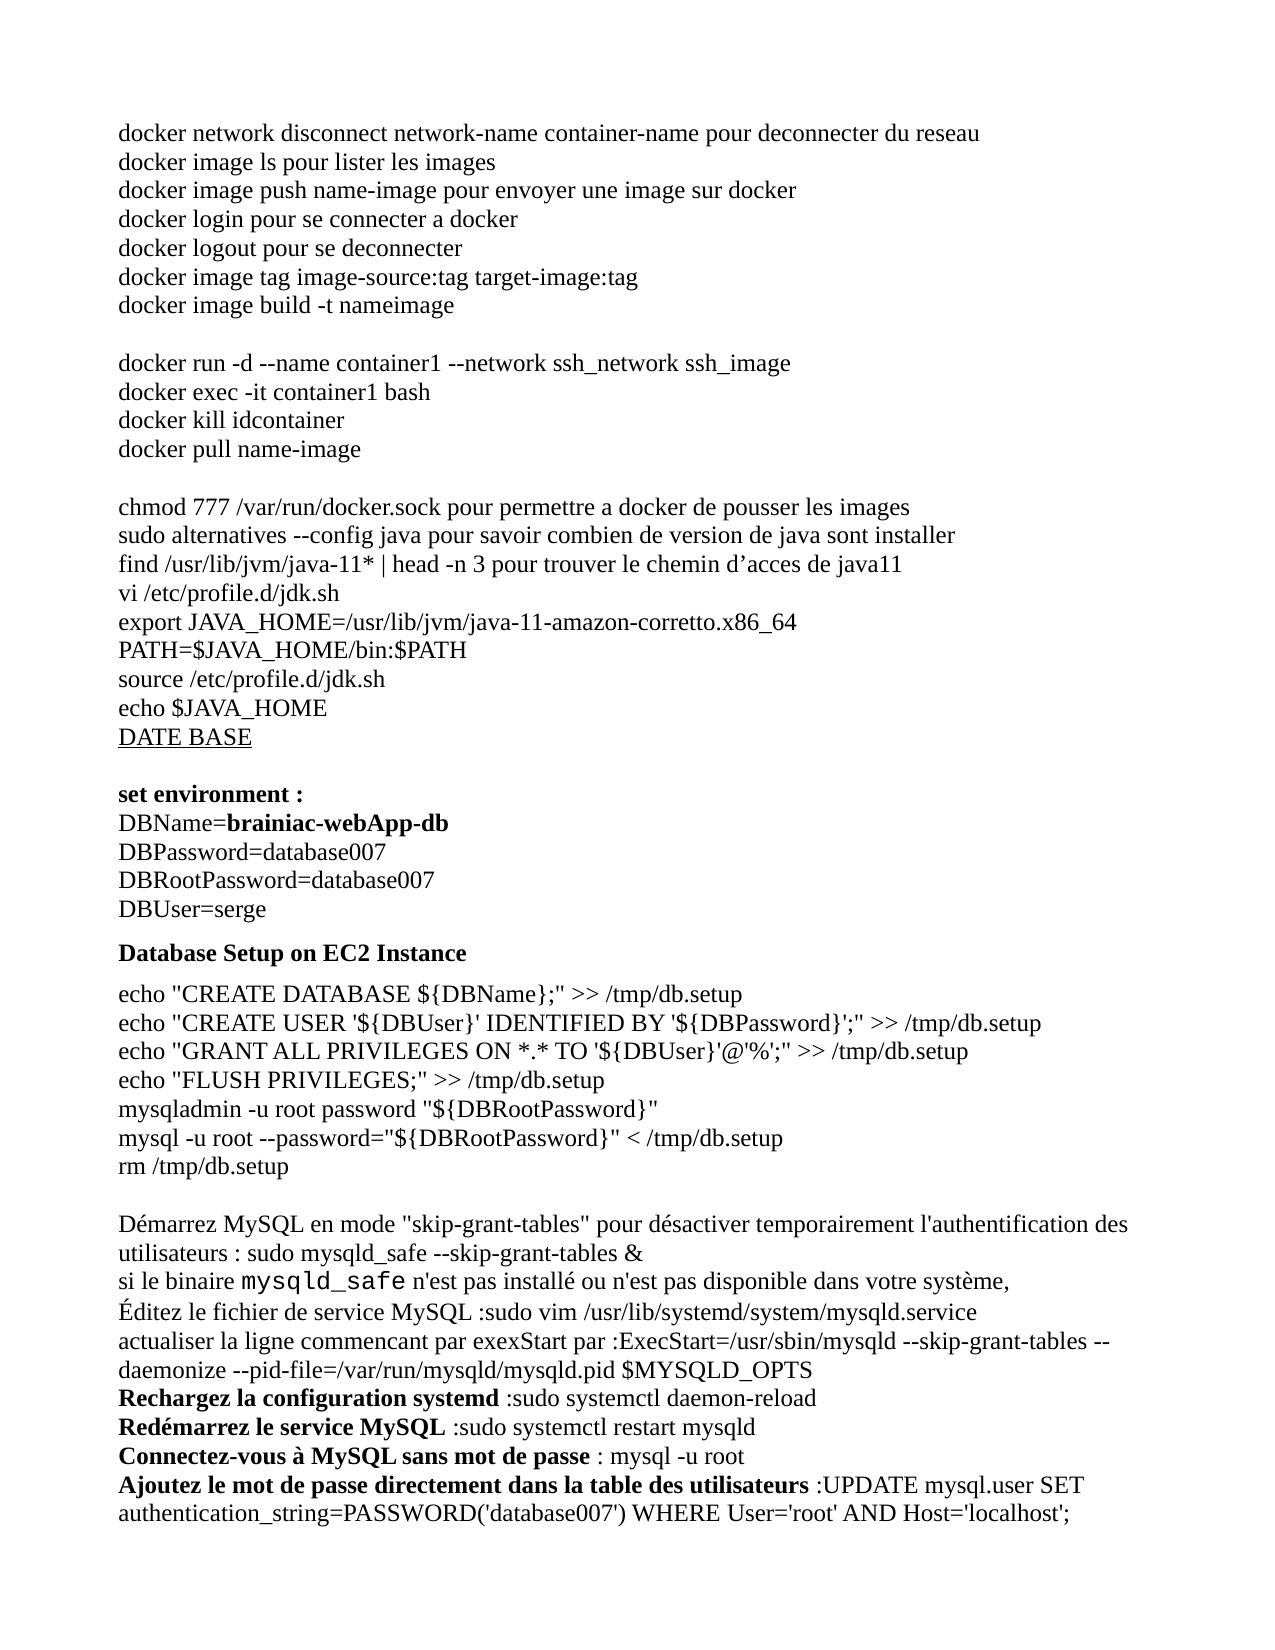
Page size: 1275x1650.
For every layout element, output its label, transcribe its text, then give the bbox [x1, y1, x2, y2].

text Démarrez MySQL en mode "skip-grant-tables" pour désactiver temporairement l'authentification des utilisateurs : sudo mysqld_safe --skip-grant-tables & [118, 1209, 1157, 1266]
text docker login pour se connecter a docker [118, 204, 1157, 233]
text docker image tag image-source:tag target-image:tag [118, 262, 1157, 291]
text docker pull name-image [118, 434, 1157, 463]
text docker image push name-image pour envoyer une image sur docker [118, 176, 1157, 204]
text echo $JAVA_HOME [118, 693, 1157, 722]
subtitle Database Setup on EC2 Instance [118, 938, 1157, 966]
text docker image build -t nameimage [118, 291, 1157, 319]
text rm /tmp/db.setup [118, 1151, 1157, 1180]
text sudo alternatives --config java pour savoir combien de version de java sont installer [118, 521, 1157, 549]
text set environment : [118, 779, 1157, 808]
text echo "CREATE DATABASE ${DBName};" >> /tmp/db.setup [118, 979, 1157, 1008]
text Redémarrez le service MySQL :sudo systemctl restart mysqld [118, 1412, 1157, 1441]
text export JAVA_HOME=/usr/lib/jvm/java-11-amazon-corretto.x86_64 [118, 607, 1157, 636]
text Connectez-vous à MySQL sans mot de passe : mysql -u root [118, 1441, 1157, 1470]
text Ajoutez le mot de passe directement dans la table des utilisateurs :UPDATE mysql.user SET authentication_string=PASSWORD('database007') WHERE User='root' AND Host='localhost'; [118, 1470, 1157, 1527]
text DATE BASE [118, 722, 1157, 751]
text mysql -u root --password="${DBRootPassword}" < /tmp/db.setup [118, 1123, 1157, 1151]
text mysqladmin -u root password "${DBRootPassword}" [118, 1094, 1157, 1123]
text Rechargez la configuration systemd :sudo systemctl daemon-reload [118, 1383, 1157, 1412]
text echo "GRANT ALL PRIVILEGES ON *.* TO '${DBUser}'@'%';" >> /tmp/db.setup [118, 1036, 1157, 1065]
text chmod 777 /var/run/docker.sock pour permettre a docker de pousser les images [118, 492, 1157, 521]
text docker exec -it container1 bash [118, 377, 1157, 406]
text Éditez le fichier de service MySQL :sudo vim /usr/lib/systemd/system/mysqld.service [118, 1297, 1157, 1326]
text docker network disconnect network-name container-name pour deconnecter du reseau [118, 118, 1157, 147]
text actualiser la ligne commencant par exexStart par :ExecStart=/usr/sbin/mysqld --skip-grant-tables --daemonize --pid-file=/var/run/mysqld/mysqld.pid $MYSQLD_OPTS [118, 1326, 1157, 1383]
text docker kill idcontainer [118, 406, 1157, 434]
text vi /etc/profile.d/jdk.sh [118, 578, 1157, 607]
text DBRootPassword=database007 [118, 866, 1157, 894]
text echo "CREATE USER '${DBUser}' IDENTIFIED BY '${DBPassword}';" >> /tmp/db.setup [118, 1008, 1157, 1036]
text DBName=brainiac-webApp-db [118, 808, 1157, 837]
text docker image ls pour lister les images [118, 147, 1157, 176]
text find /usr/lib/jvm/java-11* | head -n 3 pour trouver le chemin d’acces de java11 [118, 549, 1157, 578]
text DBUser=serge [118, 894, 1157, 923]
text echo "FLUSH PRIVILEGES;" >> /tmp/db.setup [118, 1065, 1157, 1094]
text DBPassword=database007 [118, 837, 1157, 866]
text source /etc/profile.d/jdk.sh [118, 664, 1157, 693]
text si le binaire mysqld_safe n'est pas installé ou n'est pas disponible dans votre système, [118, 1266, 1157, 1297]
text docker logout pour se deconnecter [118, 233, 1157, 262]
text PATH=$JAVA_HOME/bin:$PATH [118, 636, 1157, 664]
text docker run -d --name container1 --network ssh_network ssh_image [118, 348, 1157, 377]
